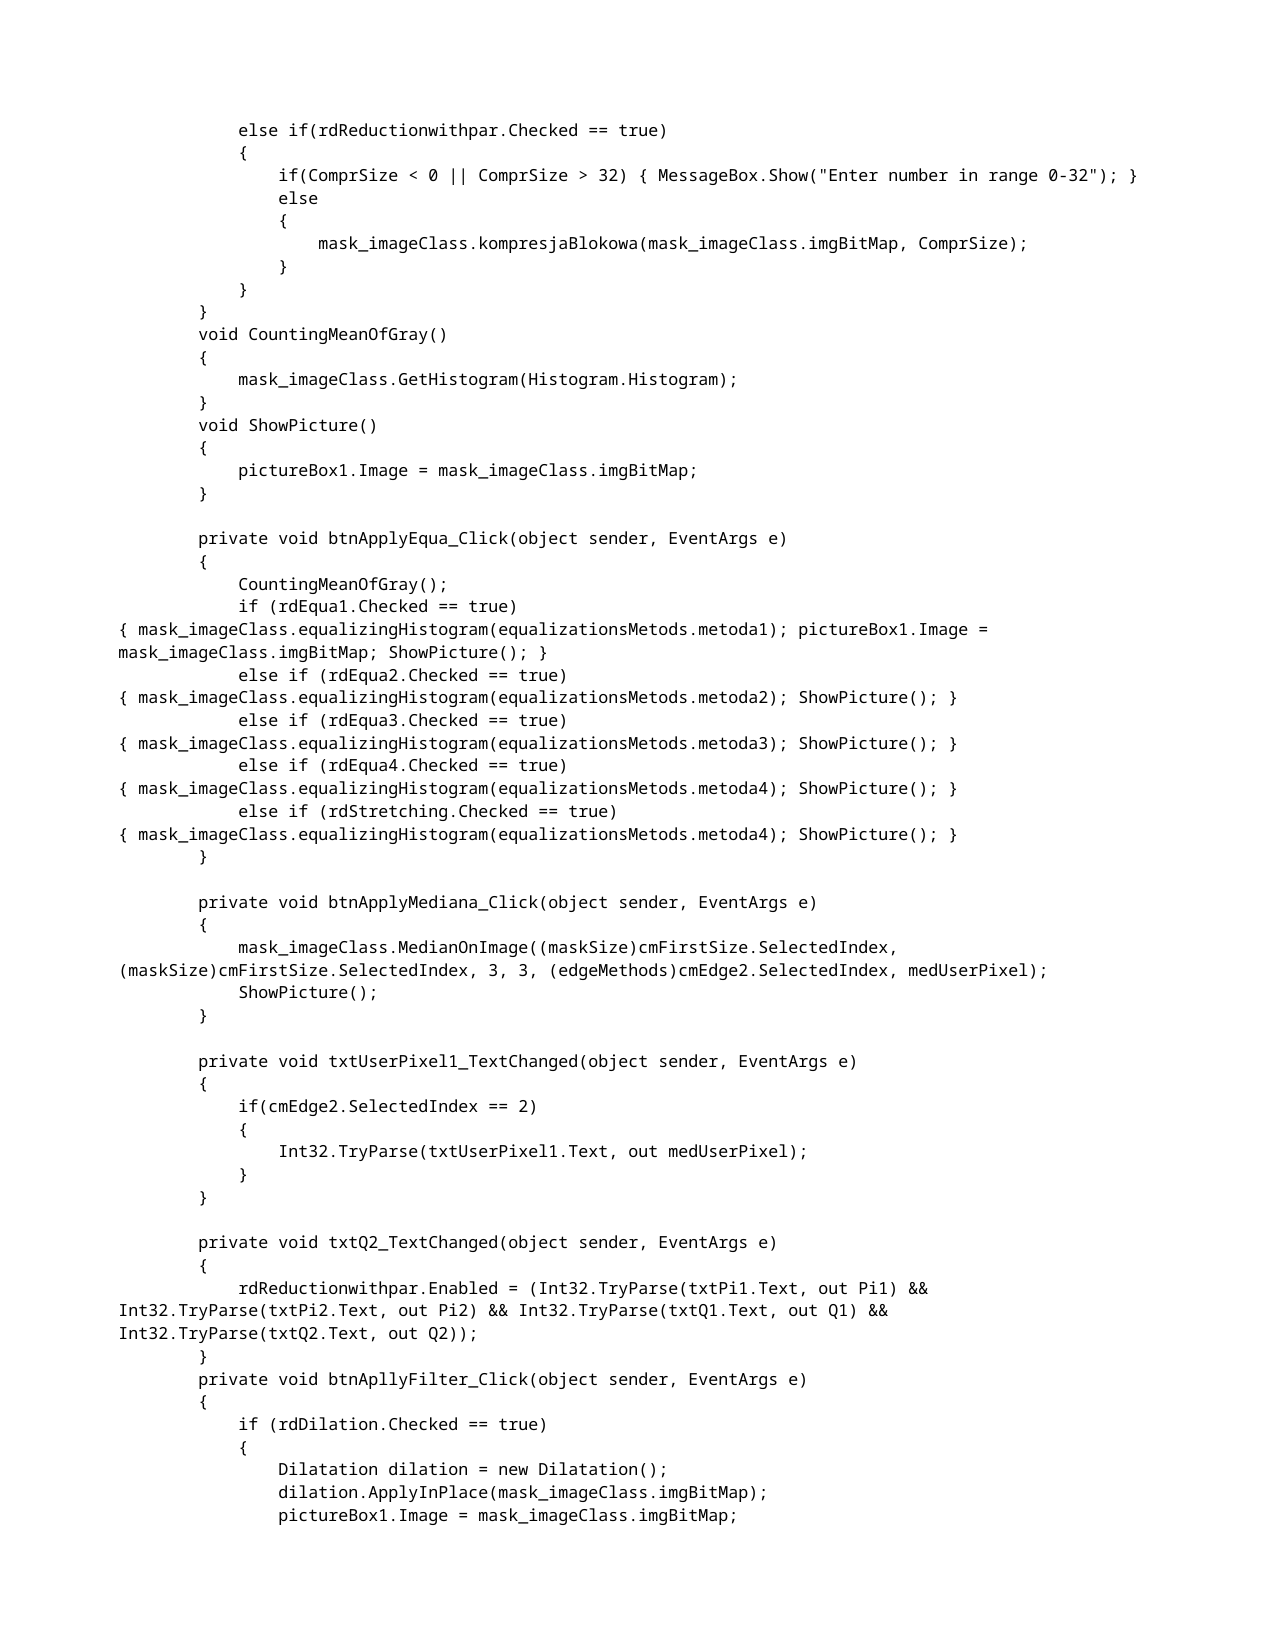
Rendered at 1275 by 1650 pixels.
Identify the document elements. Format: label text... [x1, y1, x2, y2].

text { [118, 345, 1157, 368]
text ShowPicture(); [118, 981, 1157, 1004]
text { [118, 1390, 1157, 1412]
text private void btnApplyEqua_Click(object sender, EventArgs e) [118, 527, 1157, 549]
text CountingMeanOfGray(); [118, 572, 1157, 595]
text dilation.ApplyInPlace(mask_imageClass.imgBitMap); [118, 1481, 1157, 1503]
text if(cmEdge2.SelectedIndex == 2) [118, 1094, 1157, 1117]
text } [118, 1004, 1157, 1026]
text void CountingMeanOfGray() [118, 322, 1157, 345]
text private void btnApplyMediana_Click(object sender, EventArgs e) [118, 890, 1157, 913]
text } [118, 845, 1157, 867]
text mask_imageClass.kompresjaBlokowa(mask_imageClass.imgBitMap, ComprSize); [118, 232, 1157, 254]
text } [118, 254, 1157, 277]
text if (rdEqua1.Checked == true) { mask_imageClass.equalizingHistogram(equalizationsMetods.metoda1); pictureBox1.Image = mask_imageClass.imgBitMap; ShowPicture(); } [118, 595, 1157, 663]
text private void btnApllyFilter_Click(object sender, EventArgs e) [118, 1367, 1157, 1390]
text pictureBox1.Image = mask_imageClass.imgBitMap; [118, 459, 1157, 481]
text } [118, 1185, 1157, 1208]
text pictureBox1.Image = mask_imageClass.imgBitMap; [118, 1503, 1157, 1526]
text rdReductionwithpar.Enabled = (Int32.TryParse(txtPi1.Text, out Pi1) && Int32.TryParse(txtPi2.Text, out Pi2) && Int32.TryParse(txtQ1.Text, out Q1) && Int32.TryParse(txtQ2.Text, out Q2)); [118, 1276, 1157, 1344]
text Dilatation dilation = new Dilatation(); [118, 1458, 1157, 1481]
text mask_imageClass.MedianOnImage((maskSize)cmFirstSize.SelectedIndex, (maskSize)cmFirstSize.SelectedIndex, 3, 3, (edgeMethods)cmEdge2.SelectedIndex, medUserPixel); [118, 936, 1157, 981]
text private void txtUserPixel1_TextChanged(object sender, EventArgs e) [118, 1049, 1157, 1072]
text { [118, 1072, 1157, 1094]
text } [118, 300, 1157, 322]
text { [118, 141, 1157, 163]
text else if (rdStretching.Checked == true) { mask_imageClass.equalizingHistogram(equalizationsMetods.metoda4); ShowPicture(); } [118, 799, 1157, 845]
text { [118, 436, 1157, 459]
text } [118, 391, 1157, 413]
text } [118, 1344, 1157, 1367]
text else if (rdEqua4.Checked == true) { mask_imageClass.equalizingHistogram(equalizationsMetods.metoda4); ShowPicture(); } [118, 754, 1157, 799]
text else if(rdReductionwithpar.Checked == true) [118, 118, 1157, 141]
text private void txtQ2_TextChanged(object sender, EventArgs e) [118, 1231, 1157, 1253]
text Int32.TryParse(txtUserPixel1.Text, out medUserPixel); [118, 1140, 1157, 1163]
text else if (rdEqua2.Checked == true) { mask_imageClass.equalizingHistogram(equalizationsMetods.metoda2); ShowPicture(); } [118, 663, 1157, 708]
text { [118, 1117, 1157, 1140]
text { [118, 1435, 1157, 1458]
text } [118, 1163, 1157, 1185]
text { [118, 549, 1157, 572]
text else [118, 186, 1157, 209]
text { [118, 913, 1157, 936]
text { [118, 1253, 1157, 1276]
text } [118, 277, 1157, 300]
text if(ComprSize < 0 || ComprSize > 32) { MessageBox.Show("Enter number in range 0-32"); } [118, 163, 1157, 186]
text { [118, 209, 1157, 232]
text mask_imageClass.GetHistogram(Histogram.Histogram); [118, 368, 1157, 391]
text void ShowPicture() [118, 413, 1157, 436]
text } [118, 481, 1157, 504]
text if (rdDilation.Checked == true) [118, 1412, 1157, 1435]
text else if (rdEqua3.Checked == true) { mask_imageClass.equalizingHistogram(equalizationsMetods.metoda3); ShowPicture(); } [118, 708, 1157, 754]
